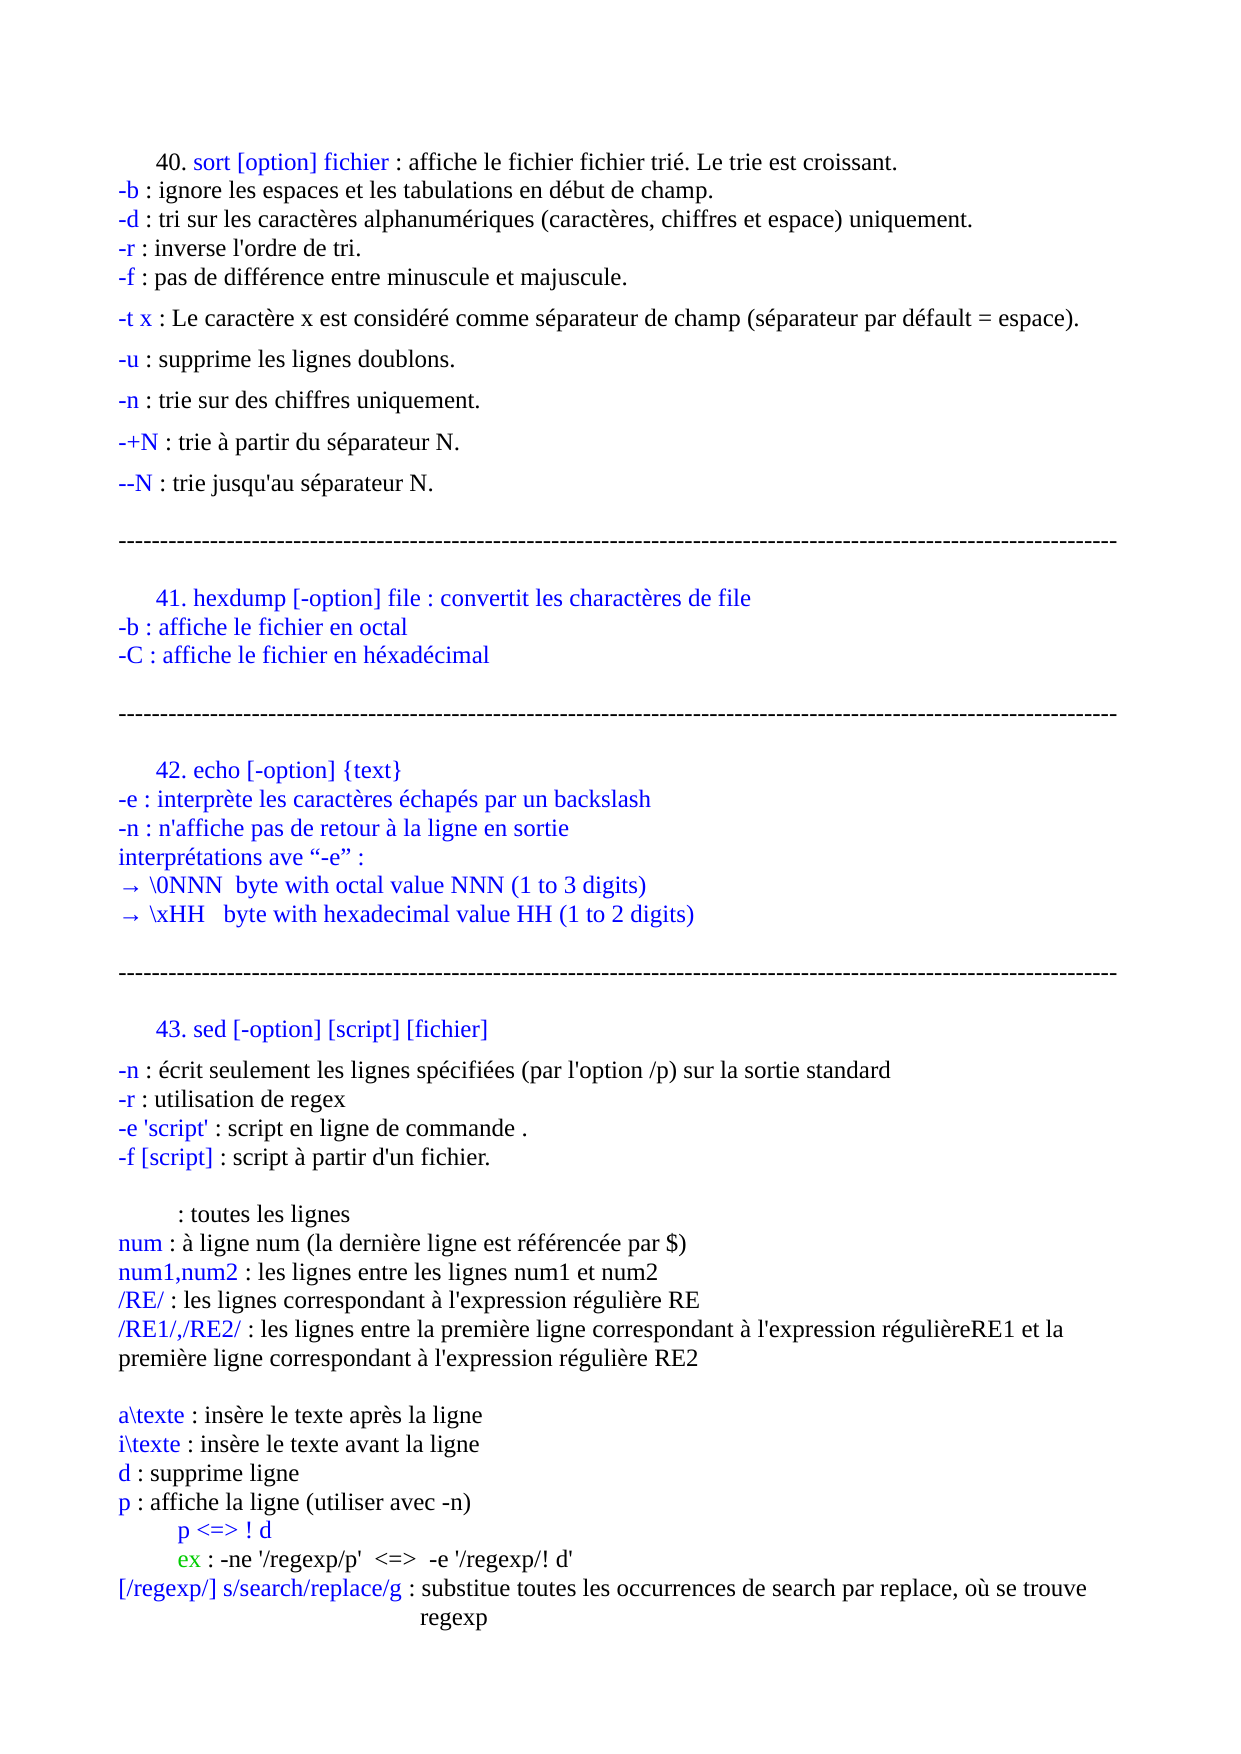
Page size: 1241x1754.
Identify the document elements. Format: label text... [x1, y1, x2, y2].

text interprétations ave “-e” : [118, 842, 1122, 871]
text ------------------------------------------------------------------------------------------------------------------------ [118, 698, 1122, 727]
text -n : n'affiche pas de retour à la ligne en sortie [118, 813, 1122, 842]
text ------------------------------------------------------------------------------------------------------------------------ [118, 957, 1122, 986]
list echo [-option] {text} [156, 756, 1122, 784]
text -e : interprète les caractères échapés par un backslash [118, 784, 1122, 813]
subtitle p : affiche la ligne (utiliser avec -n) [118, 1487, 1122, 1516]
text → \0NNN byte with octal value NNN (1 to 3 digits) [118, 871, 1122, 899]
text --N : trie jusqu'au séparateur N. [118, 468, 1122, 497]
text → \xHH byte with hexadecimal value HH (1 to 2 digits) [118, 899, 1122, 928]
subtitle [/regexp/] s/search/replace/g : substitue toutes les occurrences de search par replace, où se trouve regexp [118, 1573, 1122, 1631]
list : toutes les lignes [177, 1199, 1122, 1228]
text -t x : Le caractère x est considéré comme séparateur de champ (séparateur par défault = espace). [118, 303, 1122, 332]
text -f : pas de différence entre minuscule et majuscule. [118, 262, 1122, 291]
subtitle /RE1/,/RE2/ : les lignes entre la première ligne correspondant à l'expression régulièreRE1 et la première ligne correspondant à l'expression régulière RE2 [118, 1314, 1122, 1372]
list sort [option] fichier : affiche le fichier fichier trié. Le trie est croissant. [156, 147, 1122, 176]
subtitle num1,num2 : les lignes entre les lignes num1 et num2 [118, 1257, 1122, 1286]
text -u : supprime les lignes doublons. [118, 344, 1122, 373]
text -b : affiche le fichier en octal [118, 612, 1122, 641]
list p <=> ! d [177, 1516, 1122, 1544]
subtitle /RE/ : les lignes correspondant à l'expression régulière RE [118, 1286, 1122, 1314]
subtitle -e 'script' : script en ligne de commande . [118, 1113, 1122, 1142]
text -n : trie sur des chiffres uniquement. [118, 386, 1122, 414]
list -r : utilisation de regex [118, 1084, 1122, 1113]
text -d : tri sur les caractères alphanumériques (caractères, chiffres et espace) uniquement. [118, 204, 1122, 233]
subtitle i\texte : insère le texte avant la ligne [118, 1429, 1122, 1458]
text ------------------------------------------------------------------------------------------------------------------------ [118, 526, 1122, 554]
subtitle num : à ligne num (la dernière ligne est référencée par $) [118, 1228, 1122, 1257]
text -b : ignore les espaces et les tabulations en début de champ. [118, 176, 1122, 204]
list sed [-option] [script] [fichier] [156, 1014, 1122, 1043]
text -+N : trie à partir du séparateur N. [118, 427, 1122, 456]
subtitle -f [script] : script à partir d'un fichier. [118, 1142, 1122, 1171]
text -r : inverse l'ordre de tri. [118, 233, 1122, 262]
subtitle d : supprime ligne [118, 1458, 1122, 1487]
subtitle -n : écrit seulement les lignes spécifiées (par l'option /p) sur la sortie standard [118, 1056, 1122, 1084]
subtitle a\texte : insère le texte après la ligne [118, 1401, 1122, 1429]
list hexdump [-option] file : convertit les charactères de file [156, 583, 1122, 612]
text -C : affiche le fichier en héxadécimal [118, 641, 1122, 669]
list ex : -ne '/regexp/p' <=> -e '/regexp/! d' [177, 1544, 1122, 1573]
